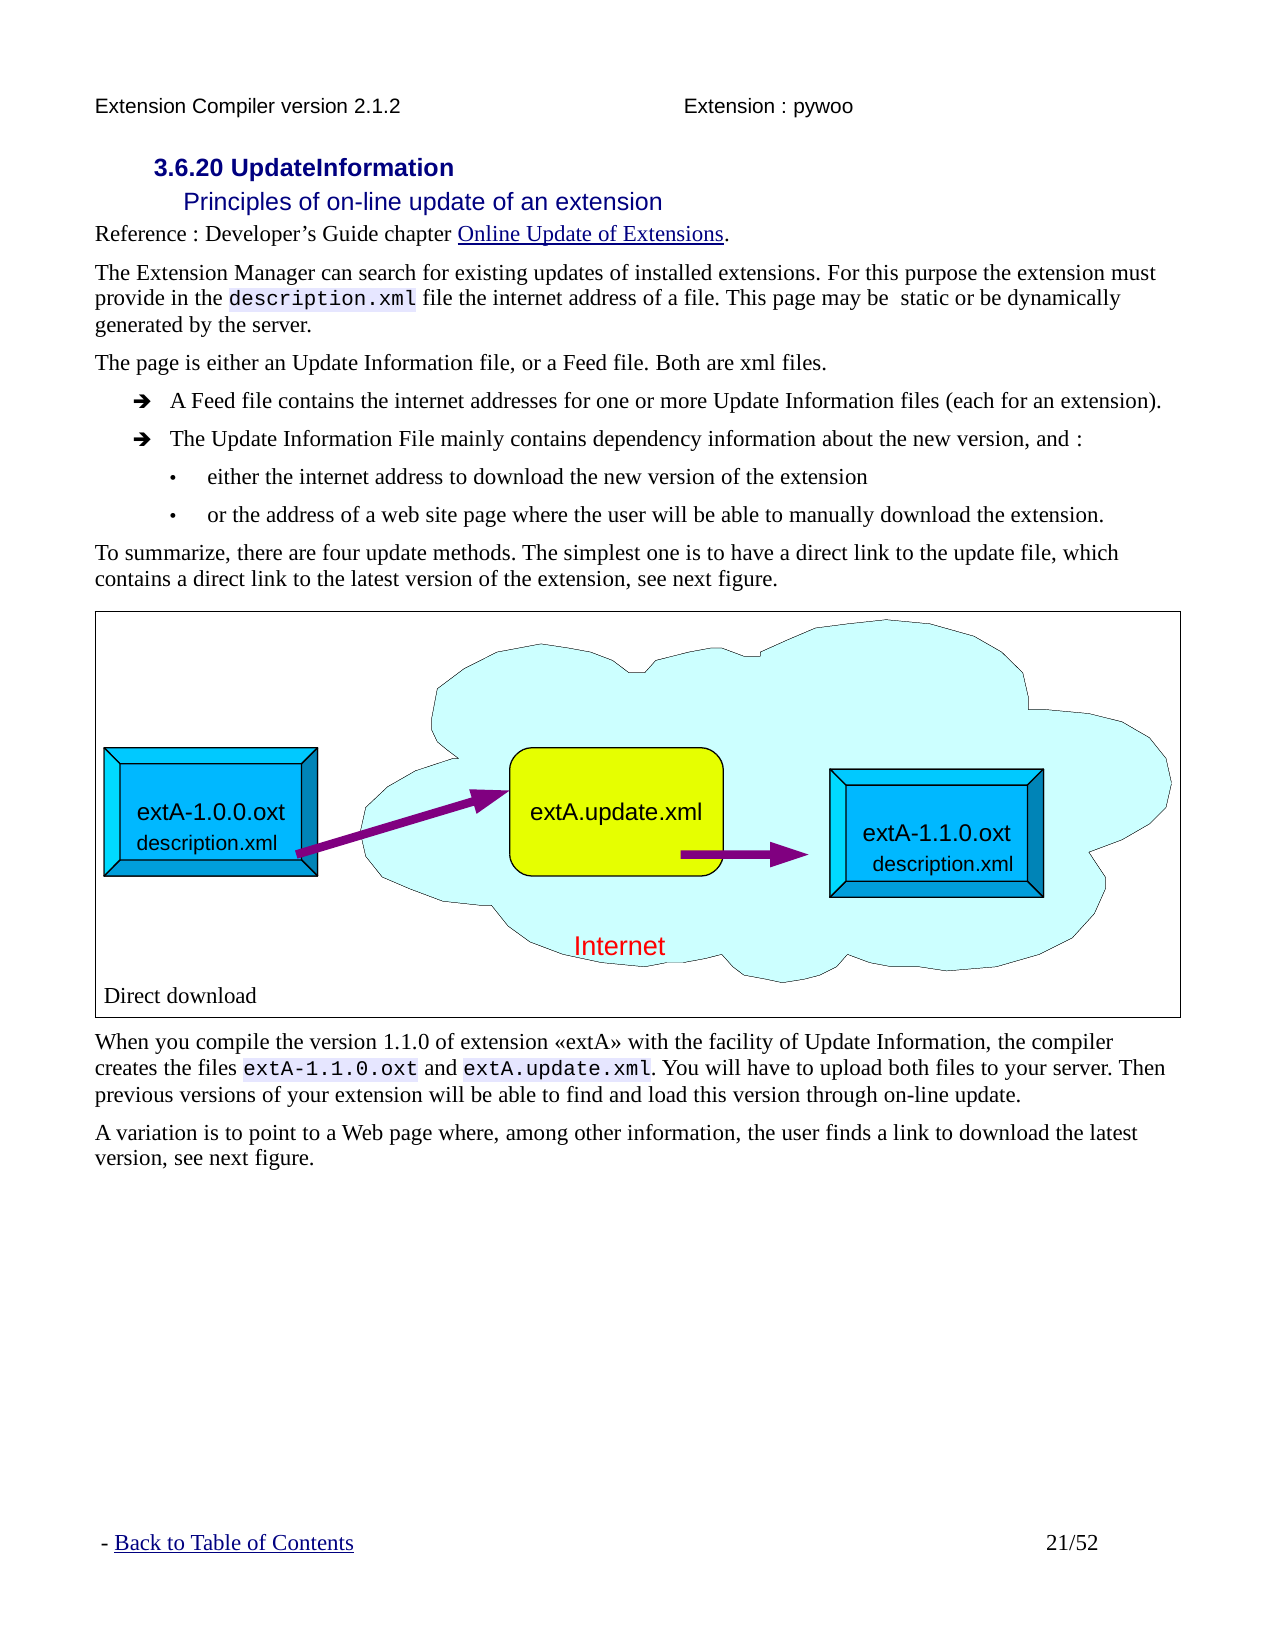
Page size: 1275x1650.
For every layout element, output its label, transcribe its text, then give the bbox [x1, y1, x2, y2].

list either the internet address to download the new version of the extension [169, 464, 1181, 489]
text A variation is to point to a Web page where, among other information, the user finds a link to download the latest version, see next figure. [94, 1119, 1181, 1171]
subtitle UpdateInformation [153, 153, 1181, 181]
list A Feed file contains the internet addresses for one or more Update Information files (each for an extension). [132, 388, 1181, 413]
text When you compile the version 1.1.0 of extension «extA» with the facility of Update Information, the compiler creates the files extA-1.1.0.oxt and extA.update.xml. You will have to upload both files to your server. Then previous versions of your extension will be able to find and load this version through on-line update. [94, 612, 1181, 1107]
text Direct download [902, 620, 1172, 780]
list The Update Information File mainly contains dependency information about the new version, and : [132, 426, 1181, 451]
text Direct download [103, 620, 873, 842]
list or the address of a web site page where the user will be able to manually download the extension. [169, 502, 1181, 527]
text The page is either an Update Information file, or a Feed file. Both are xml files. [94, 350, 1181, 375]
text Direct download [103, 787, 1172, 1008]
text [94, 603, 1181, 611]
text Reference : Developer’s Guide chapter Online Update of Extensions. [94, 221, 1181, 247]
text The Extension Manager can search for existing updates of installed extensions. For this purpose the extension must provide in the description.xml file the internet address of a file. This page may be static or be dynamically generated by the server. [94, 259, 1181, 337]
subtitle Principles of on-line update of an extension [183, 187, 1181, 215]
text To summarize, there are four update methods. The simplest one is to have a direct link to the update file, which contains a direct link to the latest version of the extension, see next figure. [94, 540, 1181, 591]
